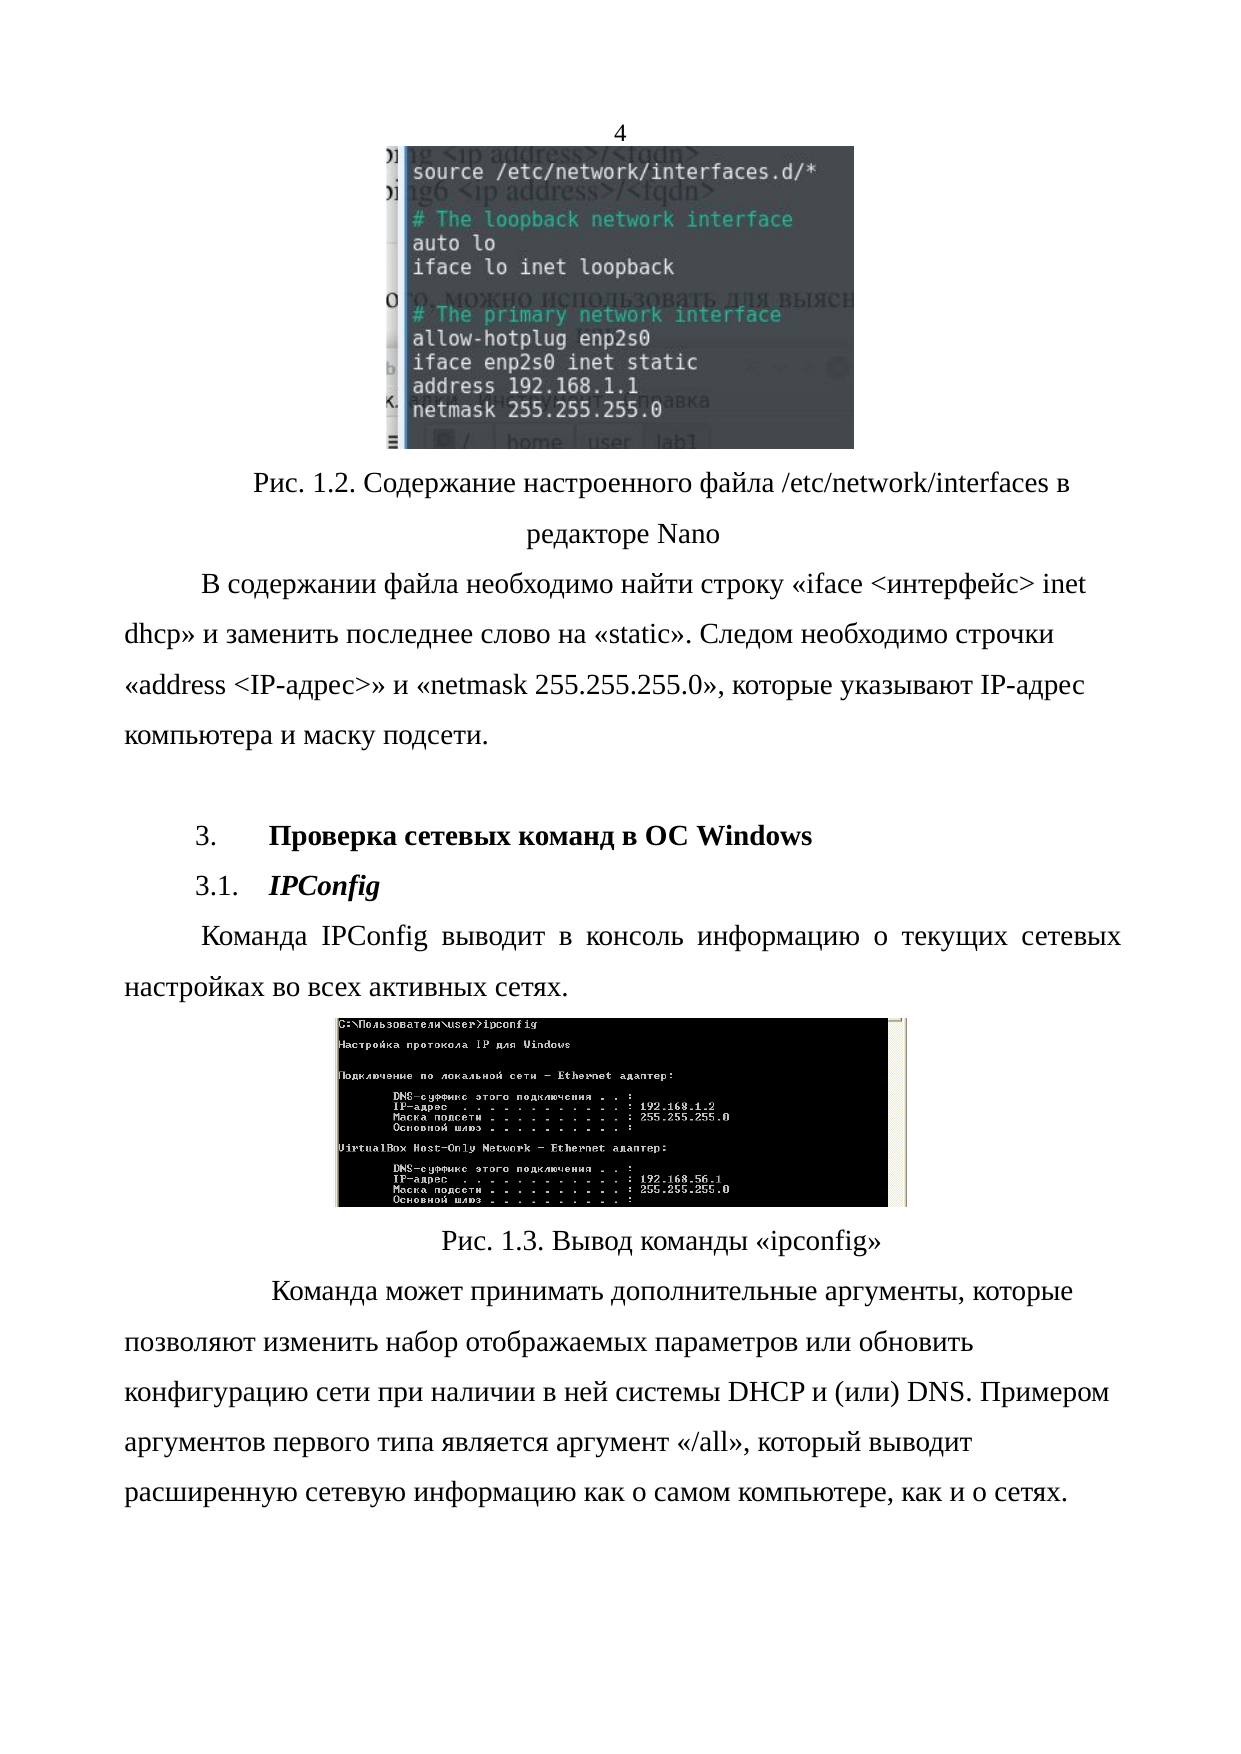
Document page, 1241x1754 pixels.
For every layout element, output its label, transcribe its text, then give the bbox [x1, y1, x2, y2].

list В содержании файла необходимо найти строку «iface <интерфейс> inet dhcp» и заменить последнее слово на «static». Следом необходимо строчки «address <IP-адрес>» и «netmask 255.255.255.0», которые указывают IP-адрес компьютера и маску подсети. [124, 566, 1122, 751]
picture [333, 1018, 907, 1207]
list Проверка сетевых команд в ОС Windows [195, 818, 1122, 851]
list Команда IPConfig выводит в консоль информацию о текущих сетевых настройках во всех активных сетях. [124, 918, 1122, 1002]
list Рис. 1.2. Содержание настроенного файла /etc/network/interfaces в редакторе Nano [124, 147, 1122, 549]
list IPConfig [195, 868, 1122, 902]
list Команда может принимать дополнительные аргументы, которые позволяют изменить набор отображаемых параметров или обновить конфигурацию сети при наличии в ней системы DHCP и (или) DNS. Примером аргументов первого типа является аргумент «/all», который выводит расширенную сетевую информацию как о самом компьютере, как и о сетях. [124, 1273, 1122, 1508]
list Рис. 1.3. Вывод команды «ipconfig» [124, 1019, 1122, 1257]
picture [386, 146, 835, 363]
